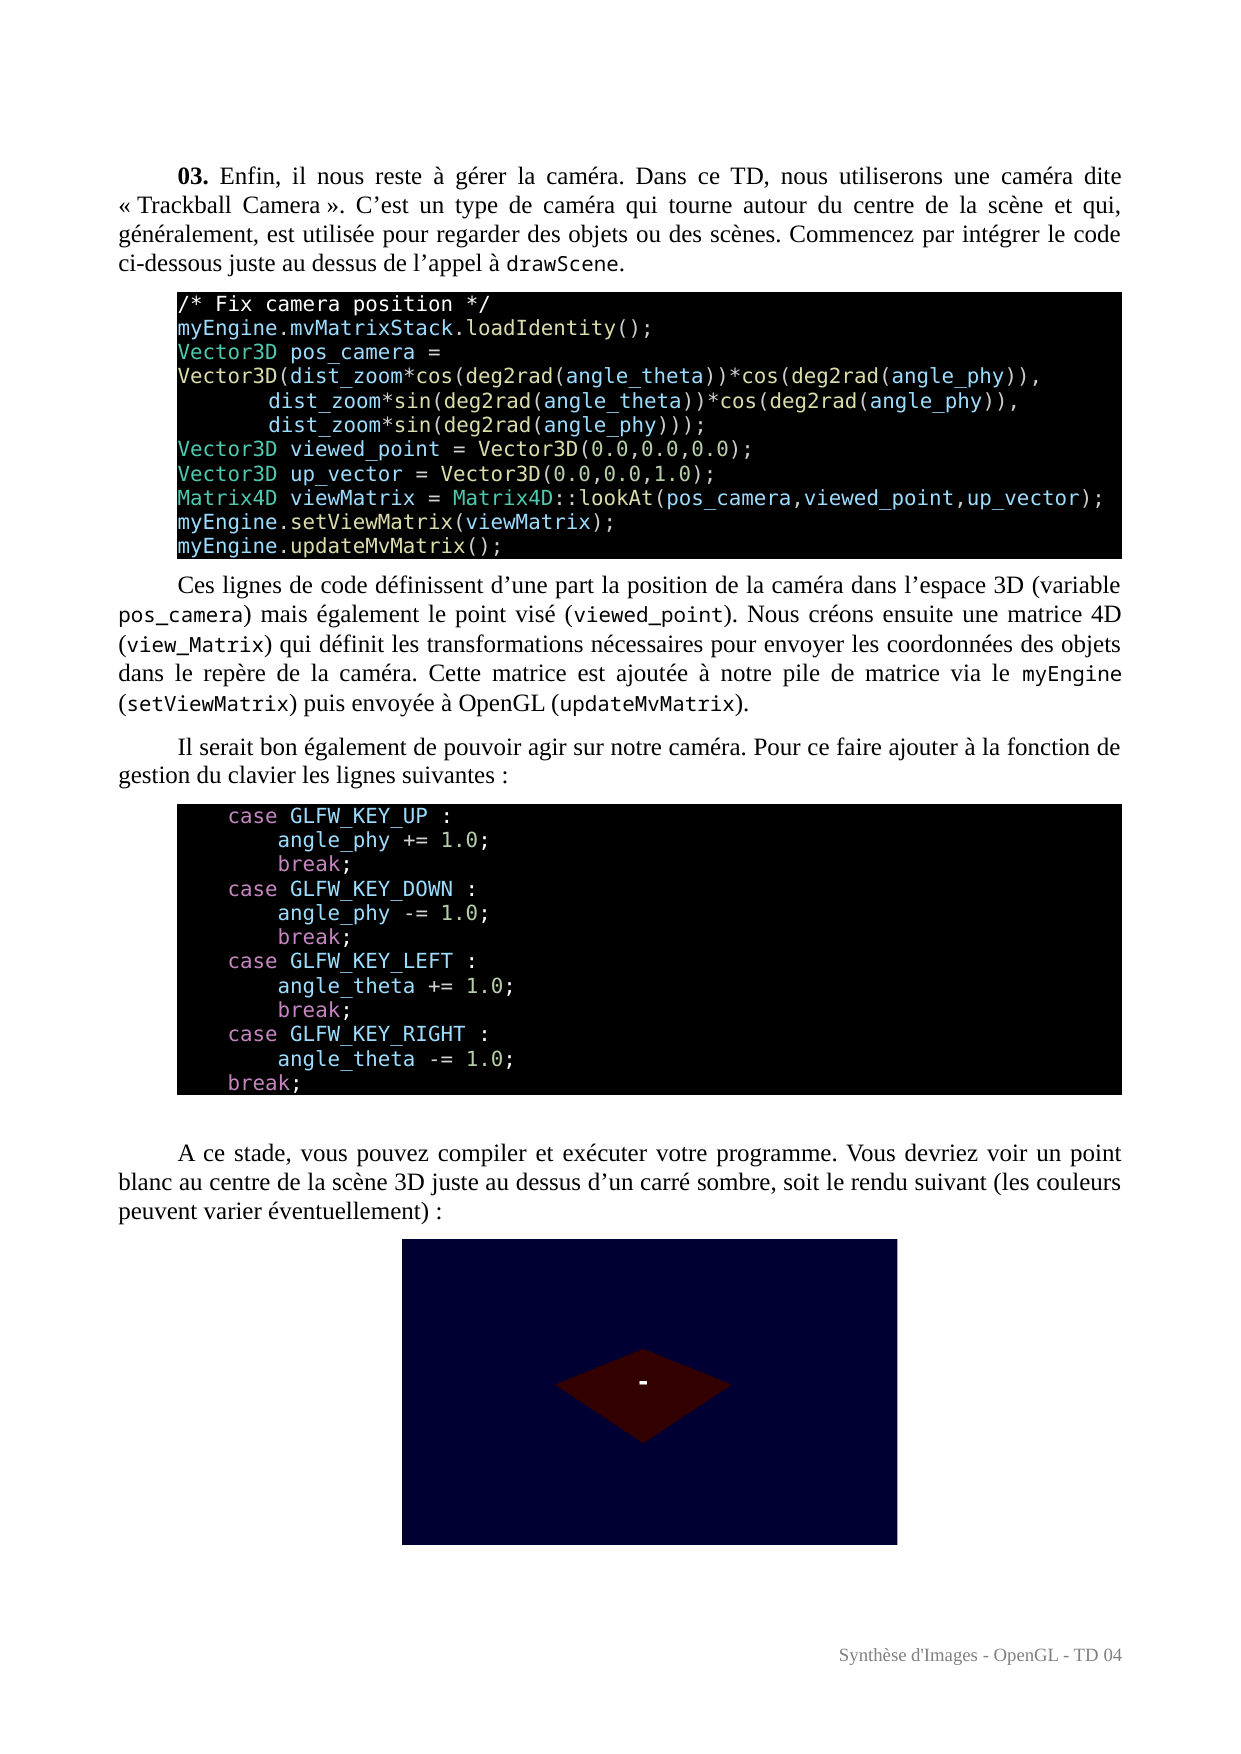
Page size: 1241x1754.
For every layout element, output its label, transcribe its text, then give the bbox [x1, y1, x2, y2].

text break; [177, 1071, 1122, 1095]
text case GLFW_KEY_LEFT : [177, 949, 1122, 974]
text Il serait bon également de pouvoir agir sur notre caméra. Pour ce faire ajouter à la fonction de gestion du clavier les lignes suivantes : [118, 732, 1122, 789]
text angle_theta -= 1.0; [177, 1047, 1122, 1071]
text /* Fix camera position */ myEngine.mvMatrixStack.loadIdentity(); Vector3D pos_camera = Vector3D(dist_zoom*cos(deg2rad(angle_theta))*cos(deg2rad(angle_phy)), dist_zoom*sin(deg2rad(angle_theta))*cos(deg2rad(angle_phy)), dist_zoom*sin(deg2rad(angle_phy))); Vector3D viewed_point = Vector3D(0.0,0.0,0.0); Vector3D up_vector = Vector3D(0.0,0.0,1.0); Matrix4D viewMatrix = Matrix4D::lookAt(pos_camera,viewed_point,up_vector); myEngine.setViewMatrix(viewMatrix); myEngine.updateMvMatrix(); [177, 292, 1122, 559]
text angle_theta += 1.0; [177, 974, 1122, 998]
text break; [177, 925, 1122, 949]
text case GLFW_KEY_DOWN : [177, 877, 1122, 901]
text A ce stade, vous pouvez compiler et exécuter votre programme. Vous devriez voir un point blanc au centre de la scène 3D juste au dessus d’un carré sombre, soit le rendu suivant (les couleurs peuvent varier éventuellement) : [118, 1138, 1122, 1225]
text break; [177, 852, 1122, 877]
text case GLFW_KEY_RIGHT : [177, 1022, 1122, 1047]
text break; [177, 998, 1122, 1022]
picture [402, 1239, 898, 1545]
text angle_phy += 1.0; [177, 828, 1122, 852]
text 03. Enfin, il nous reste à gérer la caméra. Dans ce TD, nous utiliserons une caméra dite « Trackball Camera ». C’est un type de caméra qui tourne autour du centre de la scène et qui, généralement, est utilisée pour regarder des objets ou des scènes. Commencez par intégrer le code ci-dessous juste au dessus de l’appel à drawScene. [118, 161, 1122, 277]
text angle_phy -= 1.0; [177, 901, 1122, 925]
text case GLFW_KEY_UP : [177, 804, 1122, 828]
text Ces lignes de code définissent d’une part la position de la caméra dans l’espace 3D (variable pos_camera) mais également le point visé (viewed_point). Nous créons ensuite une matrice 4D (view_Matrix) qui définit les transformations nécessaires pour envoyer les coordonnées des objets dans le repère de la caméra. Cette matrice est ajoutée à notre pile de matrice via le myEngine (setViewMatrix) puis envoyée à OpenGL (updateMvMatrix). [118, 571, 1122, 717]
